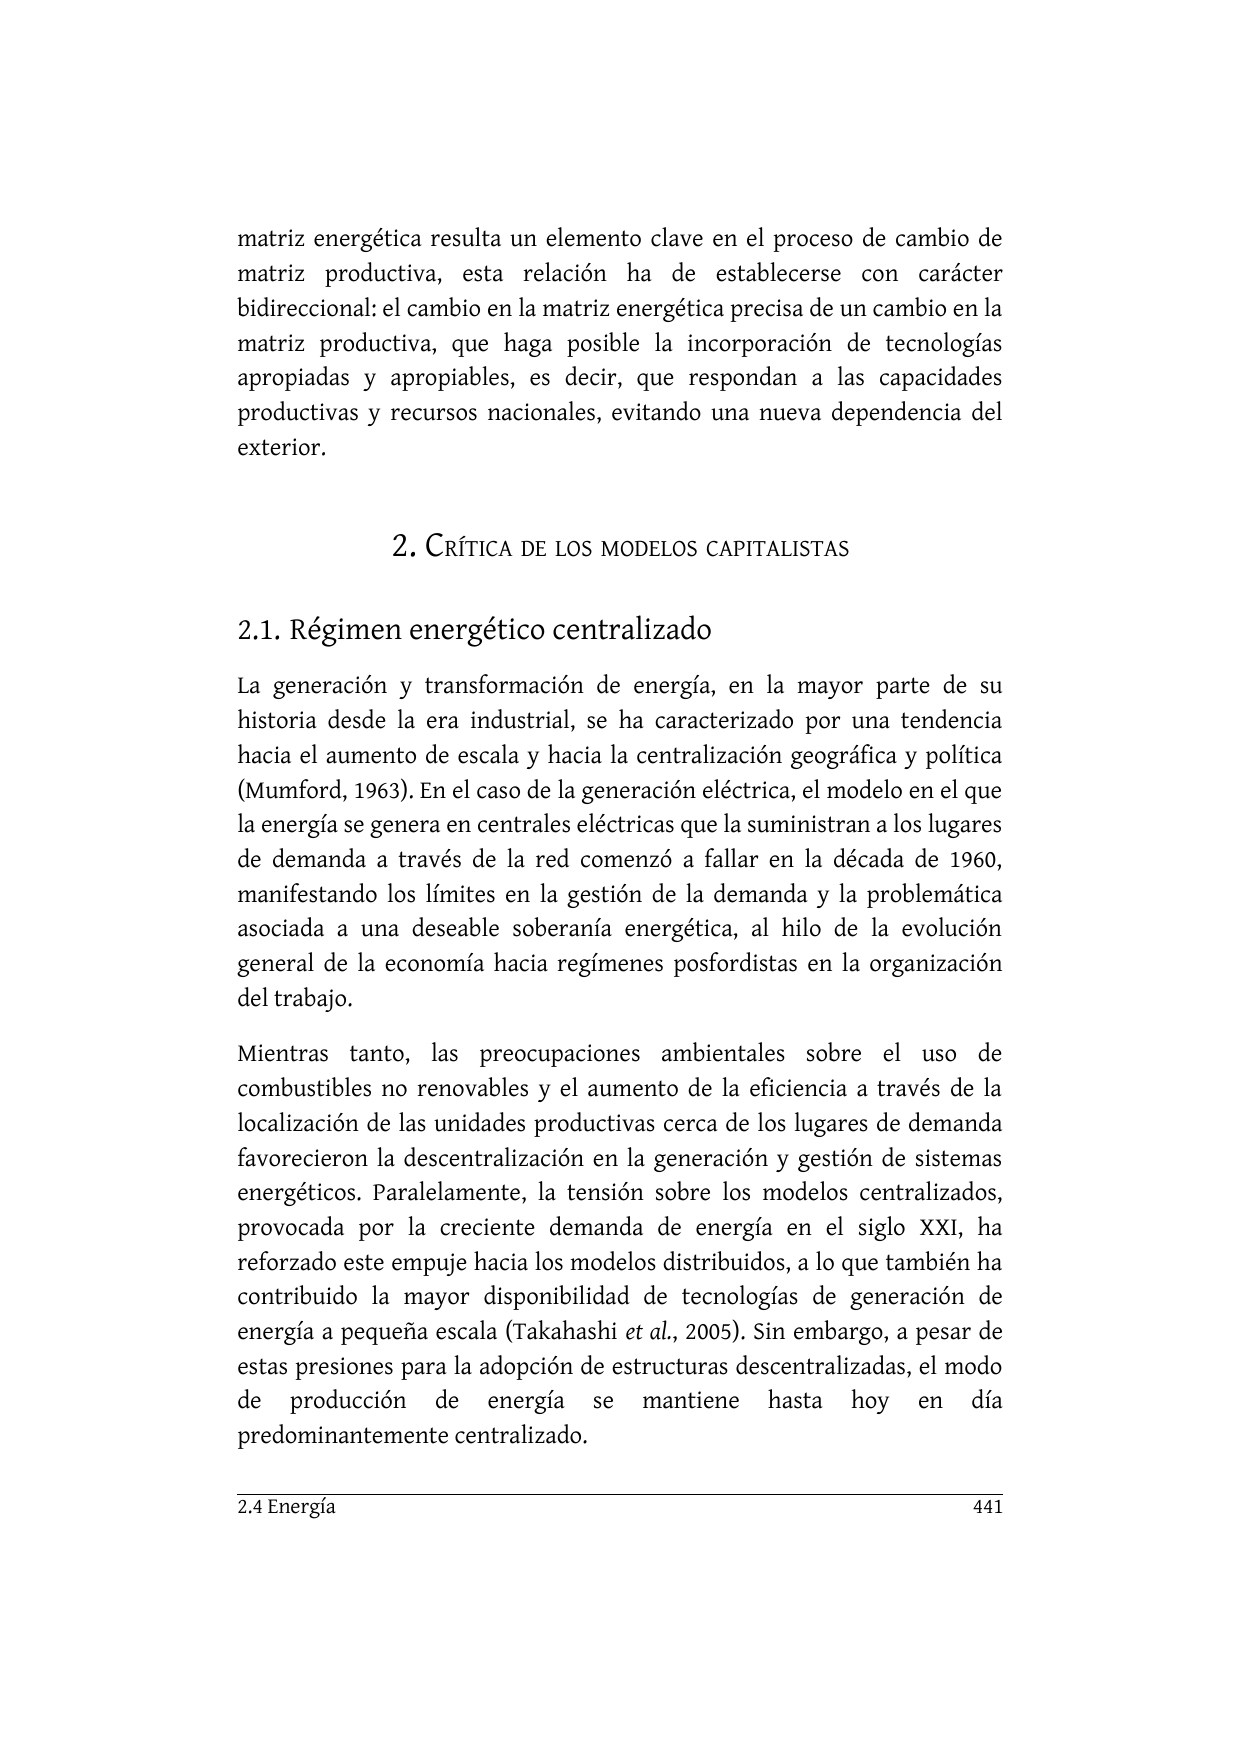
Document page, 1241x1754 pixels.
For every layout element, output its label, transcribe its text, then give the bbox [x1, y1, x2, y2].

text La generación y transformación de energía, en la mayor parte de su historia desde la era industrial, se ha caracterizado por una tendencia hacia el aumento de escala y hacia la centralización geográfica y política (Mumford, 1963). En el caso de la generación eléctrica, el modelo en el que la energía se genera en centrales eléctricas que la suministran a los lugares de demanda a través de la red comenzó a fallar en la década de 1960, manifestando los límites en la gestión de la demanda y la problemática asociada a una deseable soberanía energética, al hilo de la evolución general de la economía hacia regímenes posfordistas en la organización del trabajo. [237, 672, 1003, 1013]
text Mientras tanto, las preocupaciones ambientales sobre el uso de combustibles no renovables y el aumento de la eficiencia a través de la localización de las unidades productivas cerca de los lugares de demanda favorecieron la descentralización en la generación y gestión de sistemas energéticos. Paralelamente, la tensión sobre los modelos centralizados, provocada por la creciente demanda de energía en el siglo XXI, ha reforzado este empuje hacia los modelos distribuidos, a lo que también ha contribuido la mayor disponibilidad de tecnologías de generación de energía a pequeña escala (Takahashi et al., 2005). Sin embargo, a pesar de estas presiones para la adopción de estructuras descentralizadas, el modo de producción de energía se mantiene hasta hoy en día predominantemente centralizado. [237, 1040, 1003, 1451]
subtitle Régimen energético centralizado [237, 612, 1003, 648]
text matriz energética resulta un elemento clave en el proceso de cambio de matriz productiva, esta relación ha de establecerse con carácter bidireccional: el cambio en la matriz energética precisa de un cambio en la matriz productiva, que haga posible la incorporación de tecnologías apropiadas y apropiables, es decir, que respondan a las capacidades productivas y recursos nacionales, evitando una nueva dependencia del exterior. [237, 225, 1003, 462]
subtitle Crítica de los modelos capitalistas [282, 525, 958, 567]
